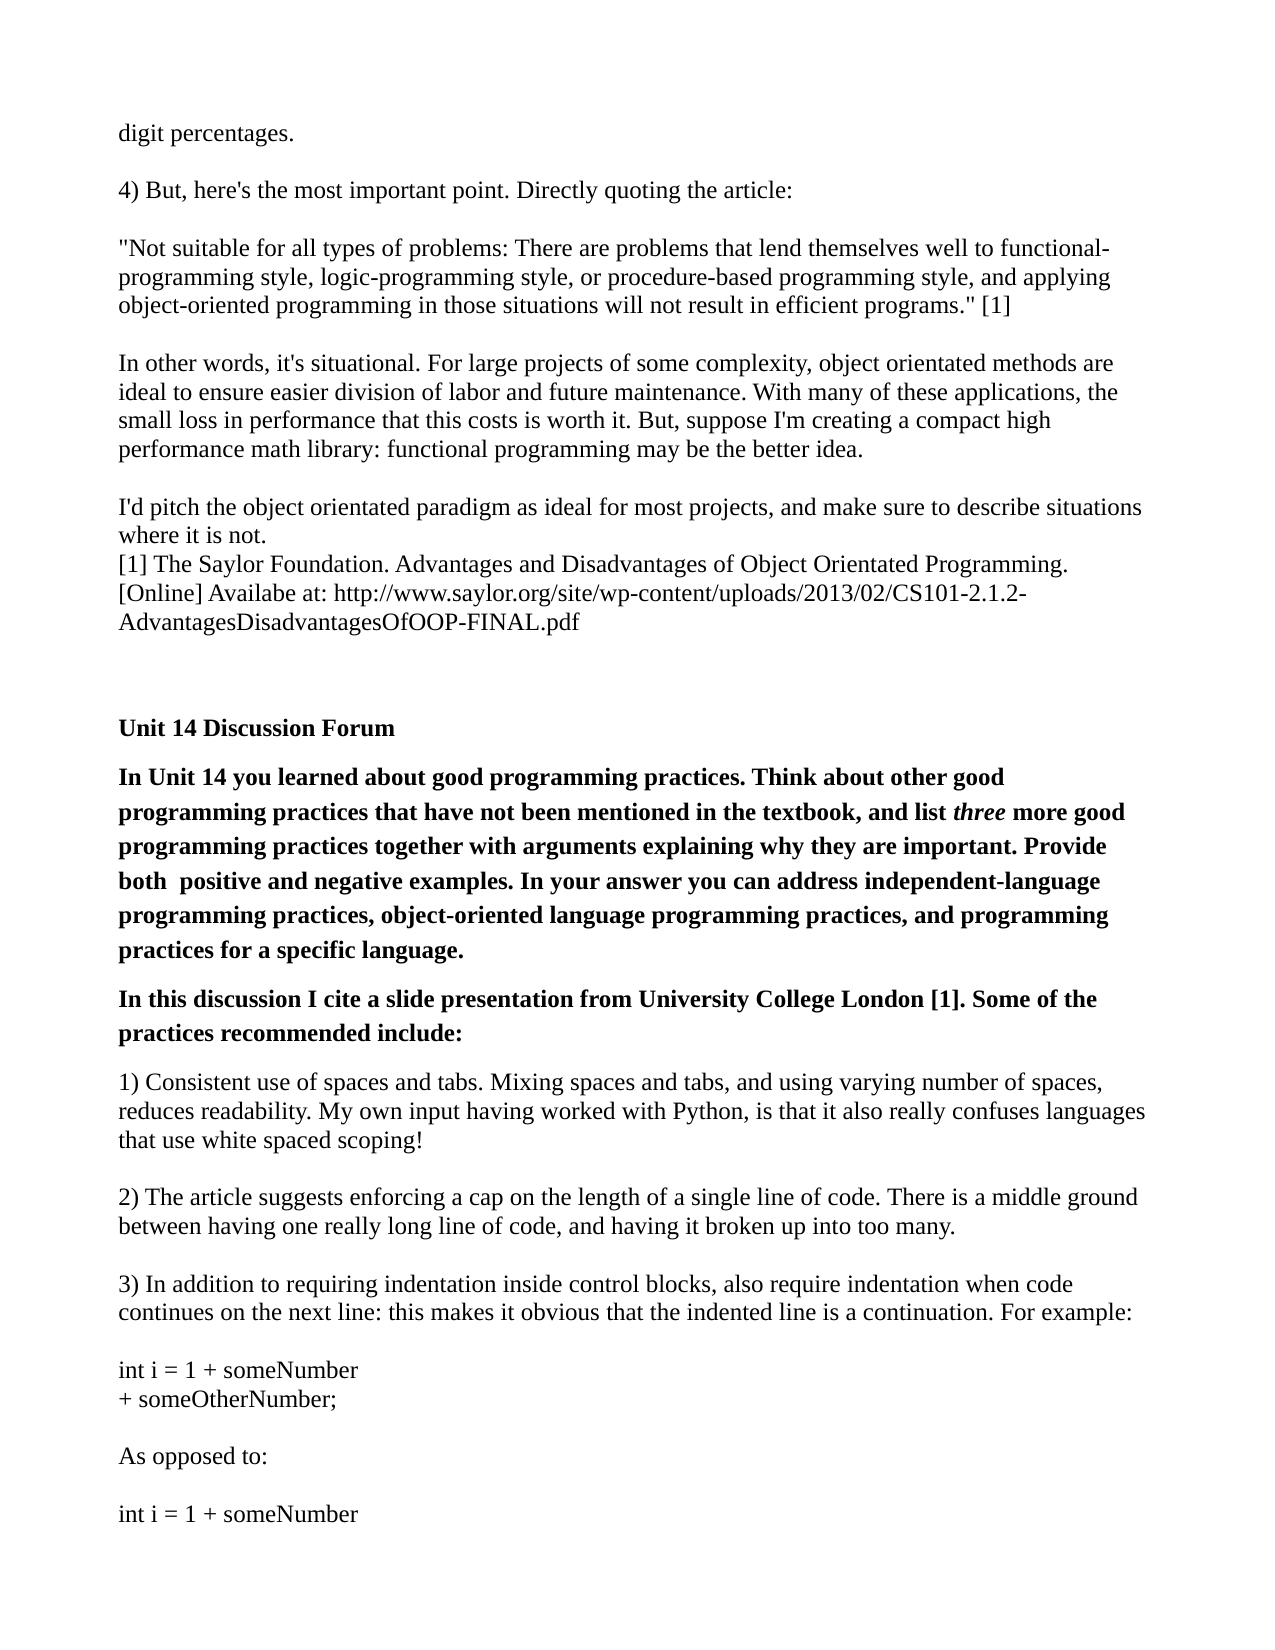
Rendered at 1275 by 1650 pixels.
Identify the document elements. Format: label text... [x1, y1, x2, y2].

text int i = 1 + someNumber [118, 1355, 1157, 1384]
text digit percentages. [118, 118, 1157, 147]
text 3) In addition to requiring indentation inside control blocks, also require indentation when code continues on the next line: this makes it obvious that the indented line is a continuation. For example: [118, 1269, 1157, 1326]
text "Not suitable for all types of problems: There are problems that lend themselves well to functional-programming style, logic-programming style, or procedure-based programming style, and applying object-oriented programming in those situations will not result in efficient programs." [1] [118, 233, 1157, 319]
text In Unit 14 you learned about good programming practices. Think about other good programming practices that have not been mentioned in the textbook, and list three more good programming practices together with arguments explaining why they are important. Provide both positive and negative examples. In your answer you can address independent-language programming practices, object-oriented language programming practices, and programming practices for a specific language. [118, 762, 1157, 964]
text In other words, it's situational. For large projects of some complexity, object orientated methods are ideal to ensure easier division of labor and future maintenance. With many of these applications, the small loss in performance that this costs is worth it. But, suppose I'm creating a compact high performance math library: functional programming may be the better idea. [118, 348, 1157, 463]
text As opposed to: [118, 1441, 1157, 1470]
text Unit 14 Discussion Forum [118, 713, 1157, 742]
text int i = 1 + someNumber [118, 1499, 1157, 1527]
text 4) But, here's the most important point. Directly quoting the article: [118, 176, 1157, 204]
text I'd pitch the object orientated paradigm as ideal for most projects, and make sure to describe situations where it is not. [118, 492, 1157, 549]
text 1) Consistent use of spaces and tabs. Mixing spaces and tabs, and using varying number of spaces, reduces readability. My own input having worked with Python, is that it also really confuses languages that use white spaced scoping! [118, 1067, 1157, 1154]
text + someOtherNumber; [118, 1384, 1157, 1412]
text In this discussion I cite a slide presentation from University College London [1]. Some of the practices recommended include: [118, 984, 1157, 1047]
text [1] The Saylor Foundation. Advantages and Disadvantages of Object Orientated Programming. [Online] Availabe at: http://www.saylor.org/site/wp-content/uploads/2013/02/CS101-2.1.2-AdvantagesDisadvantagesOfOOP-FINAL.pdf [118, 549, 1157, 636]
text 2) The article suggests enforcing a cap on the length of a single line of code. There is a middle ground between having one really long line of code, and having it broken up into too many. [118, 1182, 1157, 1240]
